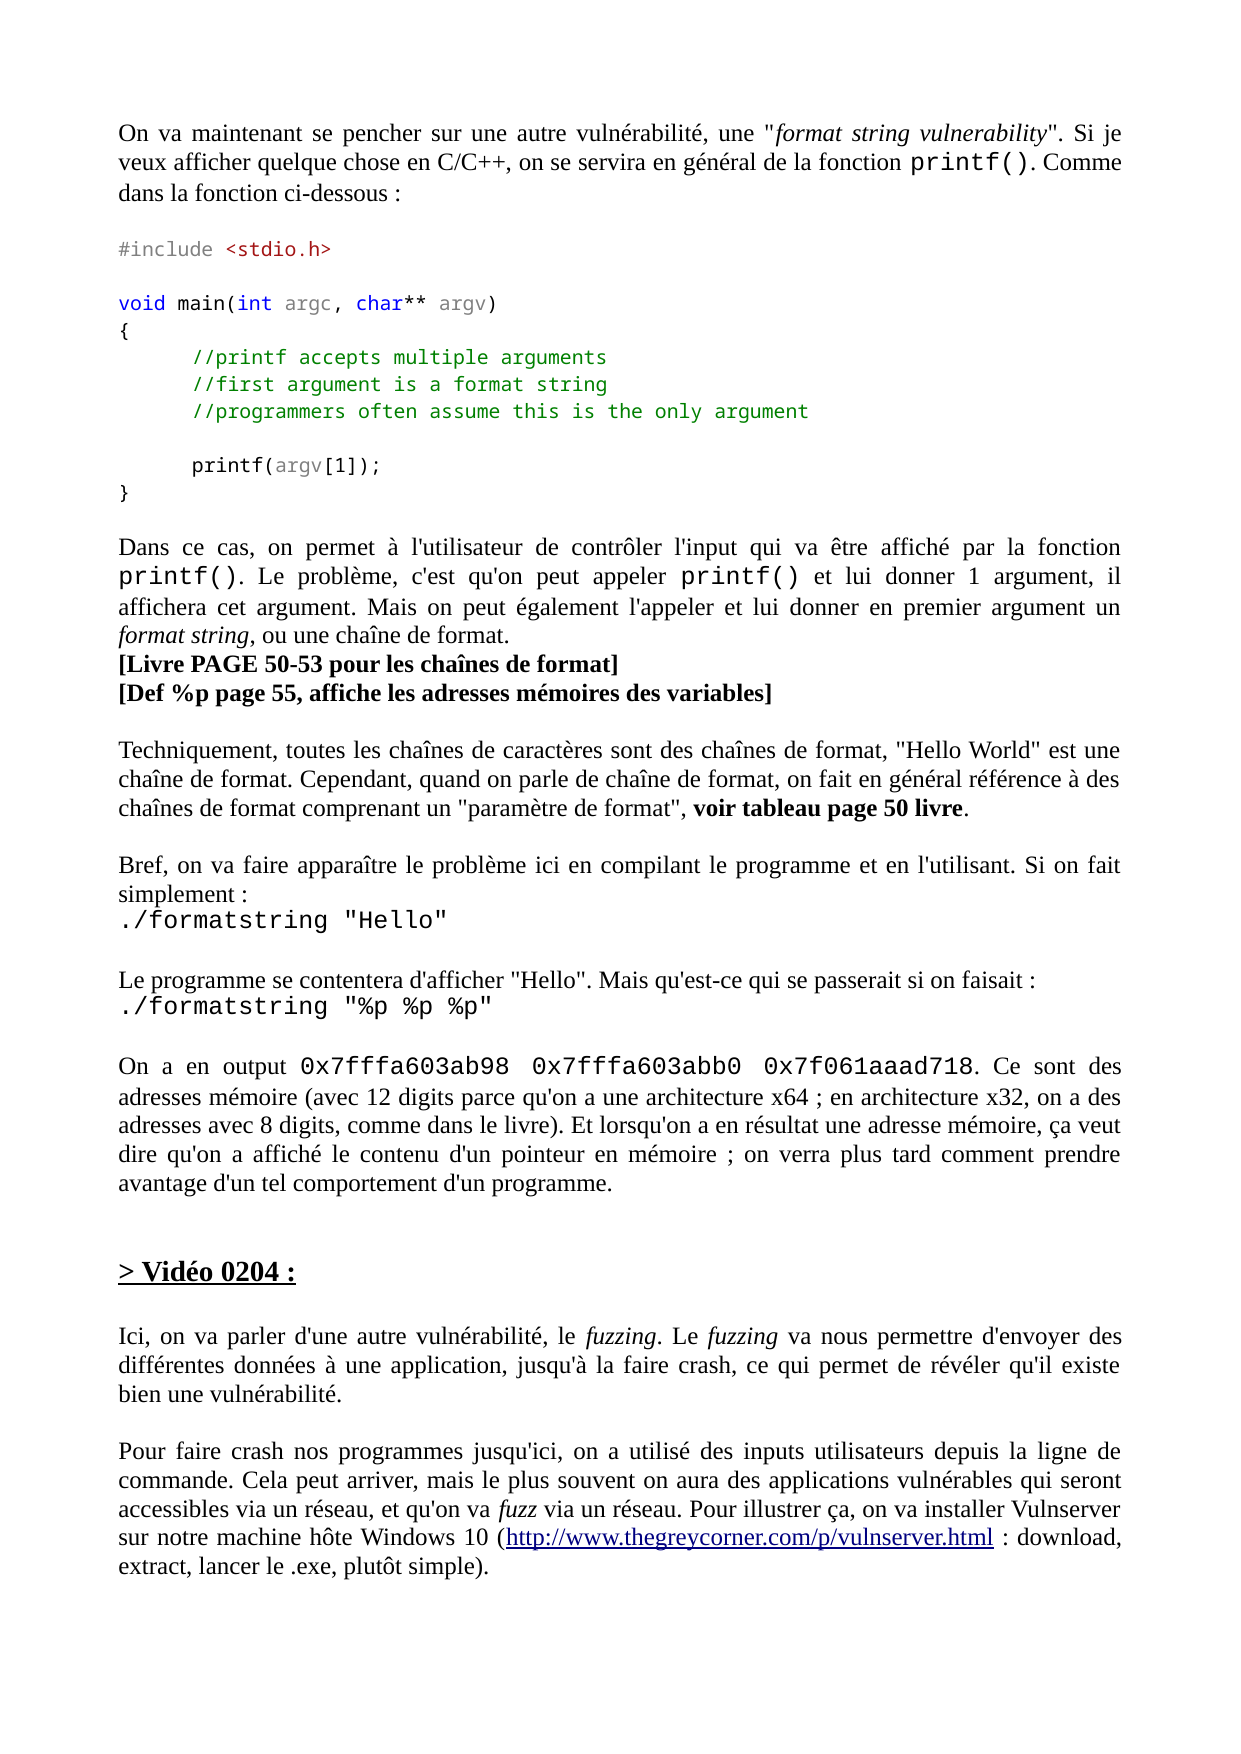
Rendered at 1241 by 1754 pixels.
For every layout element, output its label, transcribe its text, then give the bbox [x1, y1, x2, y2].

text } [118, 478, 1122, 505]
text Le programme se contentera d'afficher "Hello". Mais qu'est-ce qui se passerait si on faisait : [118, 965, 1122, 994]
text #include <stdio.h> [118, 235, 1122, 262]
text Dans ce cas, on permet à l'utilisateur de contrôler l'input qui va être affiché par la fonction printf(). Le problème, c'est qu'on peut appeler printf() et lui donner 1 argument, il affichera cet argument. Mais on peut également l'appeler et lui donner en premier argument un format string, ou une chaîne de format. [118, 532, 1122, 649]
text { [118, 316, 1122, 343]
text //first argument is a format string [118, 370, 1122, 397]
text [Def %p page 55, affiche les adresses mémoires des variables] [118, 678, 1122, 707]
text void main(int argc, char** argv) [118, 289, 1122, 316]
text //programmers often assume this is the only argument [118, 397, 1122, 424]
text > Vidéo 0204 : [118, 1254, 1122, 1288]
text ./formatstring "%p %p %p" [118, 994, 1122, 1022]
text Techniquement, toutes les chaînes de caractères sont des chaînes de format, "Hello World" est une chaîne de format. Cependant, quand on parle de chaîne de format, on fait en général référence à des chaînes de format comprenant un "paramètre de format", voir tableau page 50 livre. [118, 735, 1122, 822]
text Ici, on va parler d'une autre vulnérabilité, le fuzzing. Le fuzzing va nous permettre d'envoyer des différentes données à une application, jusqu'à la faire crash, ce qui permet de révéler qu'il existe bien une vulnérabilité. [118, 1321, 1122, 1407]
text On va maintenant se pencher sur une autre vulnérabilité, une "format string vulnerability". Si je veux afficher quelque chose en C/C++, on se servira en général de la fonction printf(). Comme dans la fonction ci-dessous : [118, 118, 1122, 206]
text [Livre PAGE 50-53 pour les chaînes de format] [118, 649, 1122, 678]
text printf(argv[1]); [118, 451, 1122, 478]
text //printf accepts multiple arguments [118, 343, 1122, 370]
text On a en output 0x7fffa603ab98 0x7fffa603abb0 0x7f061aaad718. Ce sont des adresses mémoire (avec 12 digits parce qu'on a une architecture x64 ; en architecture x32, on a des adresses avec 8 digits, comme dans le livre). Et lorsqu'on a en résultat une adresse mémoire, ça veut dire qu'on a affiché le contenu d'un pointeur en mémoire ; on verra plus tard comment prendre avantage d'un tel comportement d'un programme. [118, 1051, 1122, 1197]
text Bref, on va faire apparaître le problème ici en compilant le programme et en l'utilisant. Si on fait simplement : [118, 850, 1122, 908]
text ./formatstring "Hello" [118, 908, 1122, 936]
text Pour faire crash nos programmes jusqu'ici, on a utilisé des inputs utilisateurs depuis la ligne de commande. Cela peut arriver, mais le plus souvent on aura des applications vulnérables qui seront accessibles via un réseau, et qu'on va fuzz via un réseau. Pour illustrer ça, on va installer Vulnserver sur notre machine hôte Windows 10 (http://www.thegreycorner.com/p/vulnserver.html : download, extract, lancer le .exe, plutôt simple). [118, 1436, 1122, 1580]
